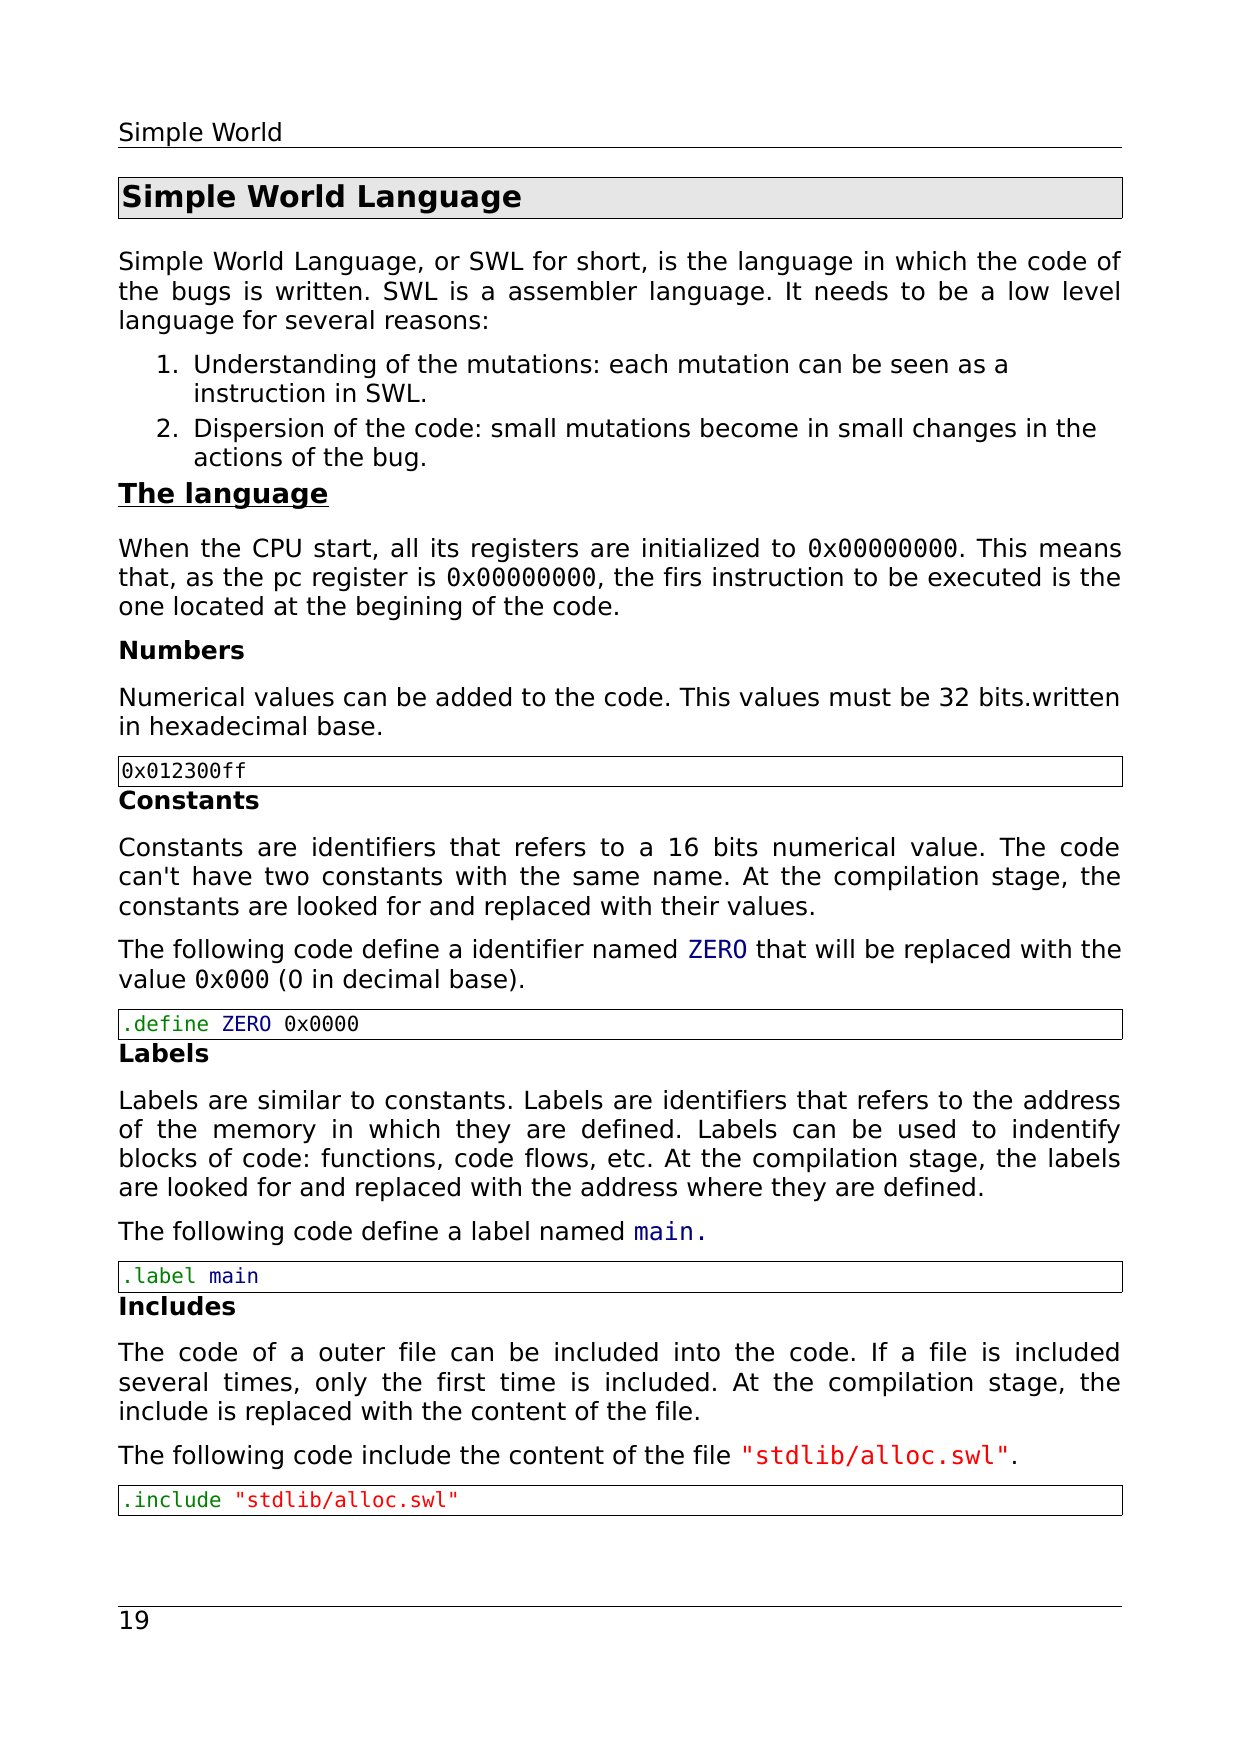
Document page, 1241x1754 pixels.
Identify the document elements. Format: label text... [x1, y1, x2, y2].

title Simple World Language [119, 178, 1122, 218]
text .label main [119, 1262, 1122, 1292]
text Numerical values can be added to the code. This values must be 32 bits.written in hexadecimal base. [118, 683, 1122, 741]
title Numbers [118, 636, 1122, 665]
text .include "stdlib/alloc.swl" [119, 1486, 1122, 1515]
text Simple World Language, or SWL for short, is the language in which the code of the bugs is written. SWL is a assembler language. It needs to be a low level language for several reasons: [118, 247, 1122, 335]
text The following code include the content of the file "stdlib/alloc.swl". [118, 1441, 1122, 1470]
list Understanding of the mutations: each mutation can be seen as a instruction in SWL. [156, 350, 1122, 408]
text 0x012300ff [119, 757, 1122, 786]
text The code of a outer file can be included into the code. If a file is included several times, only the first time is included. At the compilation stage, the include is replaced with the content of the file. [118, 1339, 1122, 1426]
text .define ZERO 0x0000 [119, 1010, 1122, 1039]
list Dispersion of the code: small mutations become in small changes in the actions of the bug. [156, 414, 1122, 472]
text Constants are identifiers that refers to a 16 bits numerical value. The code can't have two constants with the same name. At the compilation stage, the constants are looked for and replaced with their values. [118, 833, 1122, 921]
title The language [118, 478, 1122, 510]
title Constants [118, 787, 1122, 816]
text The following code define a label named main. [118, 1217, 1122, 1247]
title Labels [118, 1040, 1122, 1068]
text The following code define a identifier named ZERO that will be replaced with the value 0x000 (0 in decimal base). [118, 936, 1122, 994]
title Includes [118, 1293, 1122, 1321]
text When the CPU start, all its registers are initialized to 0x00000000. This means that, as the pc register is 0x00000000, the firs instruction to be executed is the one located at the begining of the code. [118, 534, 1122, 621]
text Labels are similar to constants. Labels are identifiers that refers to the address of the memory in which they are defined. Labels can be used to indentify blocks of code: functions, code flows, etc. At the compilation stage, the labels are looked for and replaced with the address where they are defined. [118, 1086, 1122, 1203]
